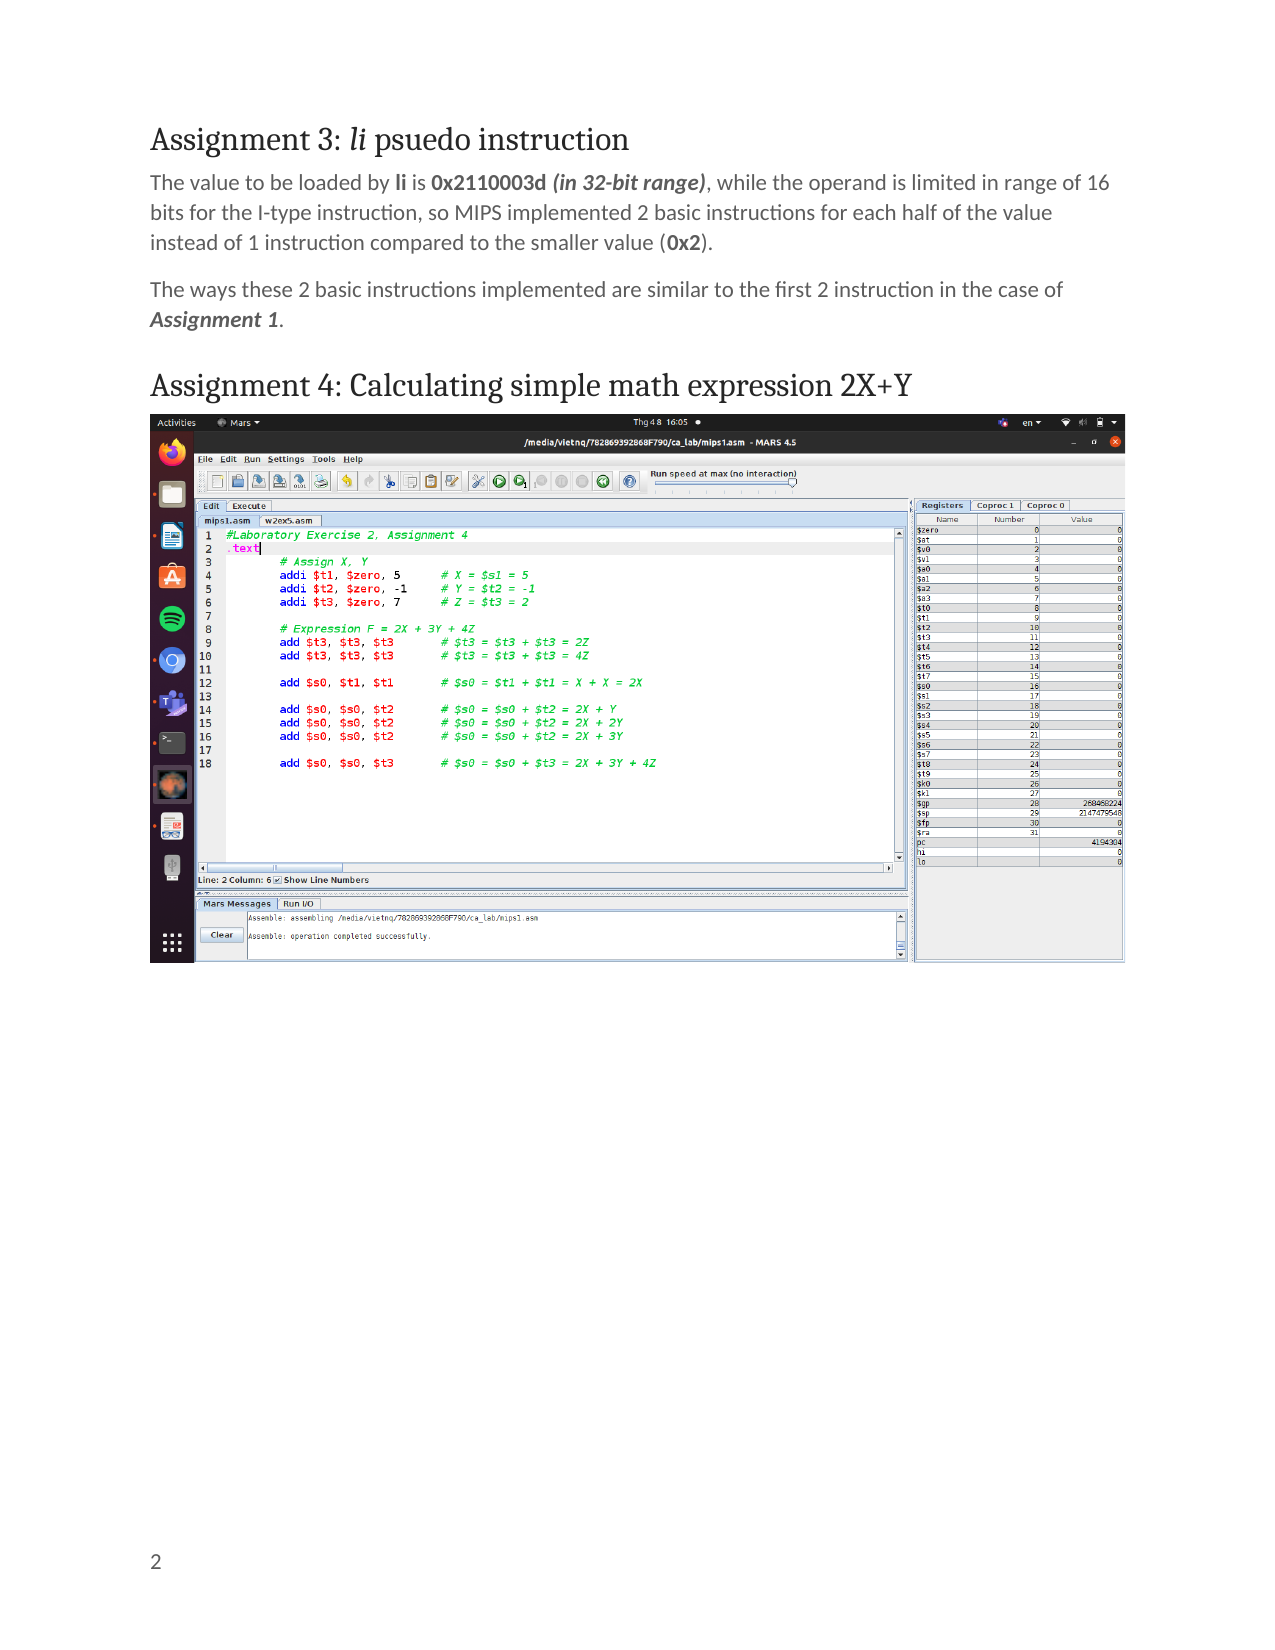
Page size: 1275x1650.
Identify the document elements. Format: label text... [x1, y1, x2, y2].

subtitle Assignment 3: li psuedo instruction [150, 120, 1125, 158]
picture [150, 414, 1125, 963]
subtitle Assignment 4: Calculating simple math expression 2X+Y [150, 367, 1125, 405]
text The ways these 2 basic instructions implemented are similar to the first 2 instruction in the case of Assignment 1. [150, 275, 1125, 333]
text The value to be loaded by li is 0x2110003d (in 32-bit range), while the operand is limited in range of 16 bits for the I-type instruction, so MIPS implemented 2 basic instructions for each half of the value instead of 1 instruction compared to the smaller value (0x2). [150, 168, 1125, 256]
